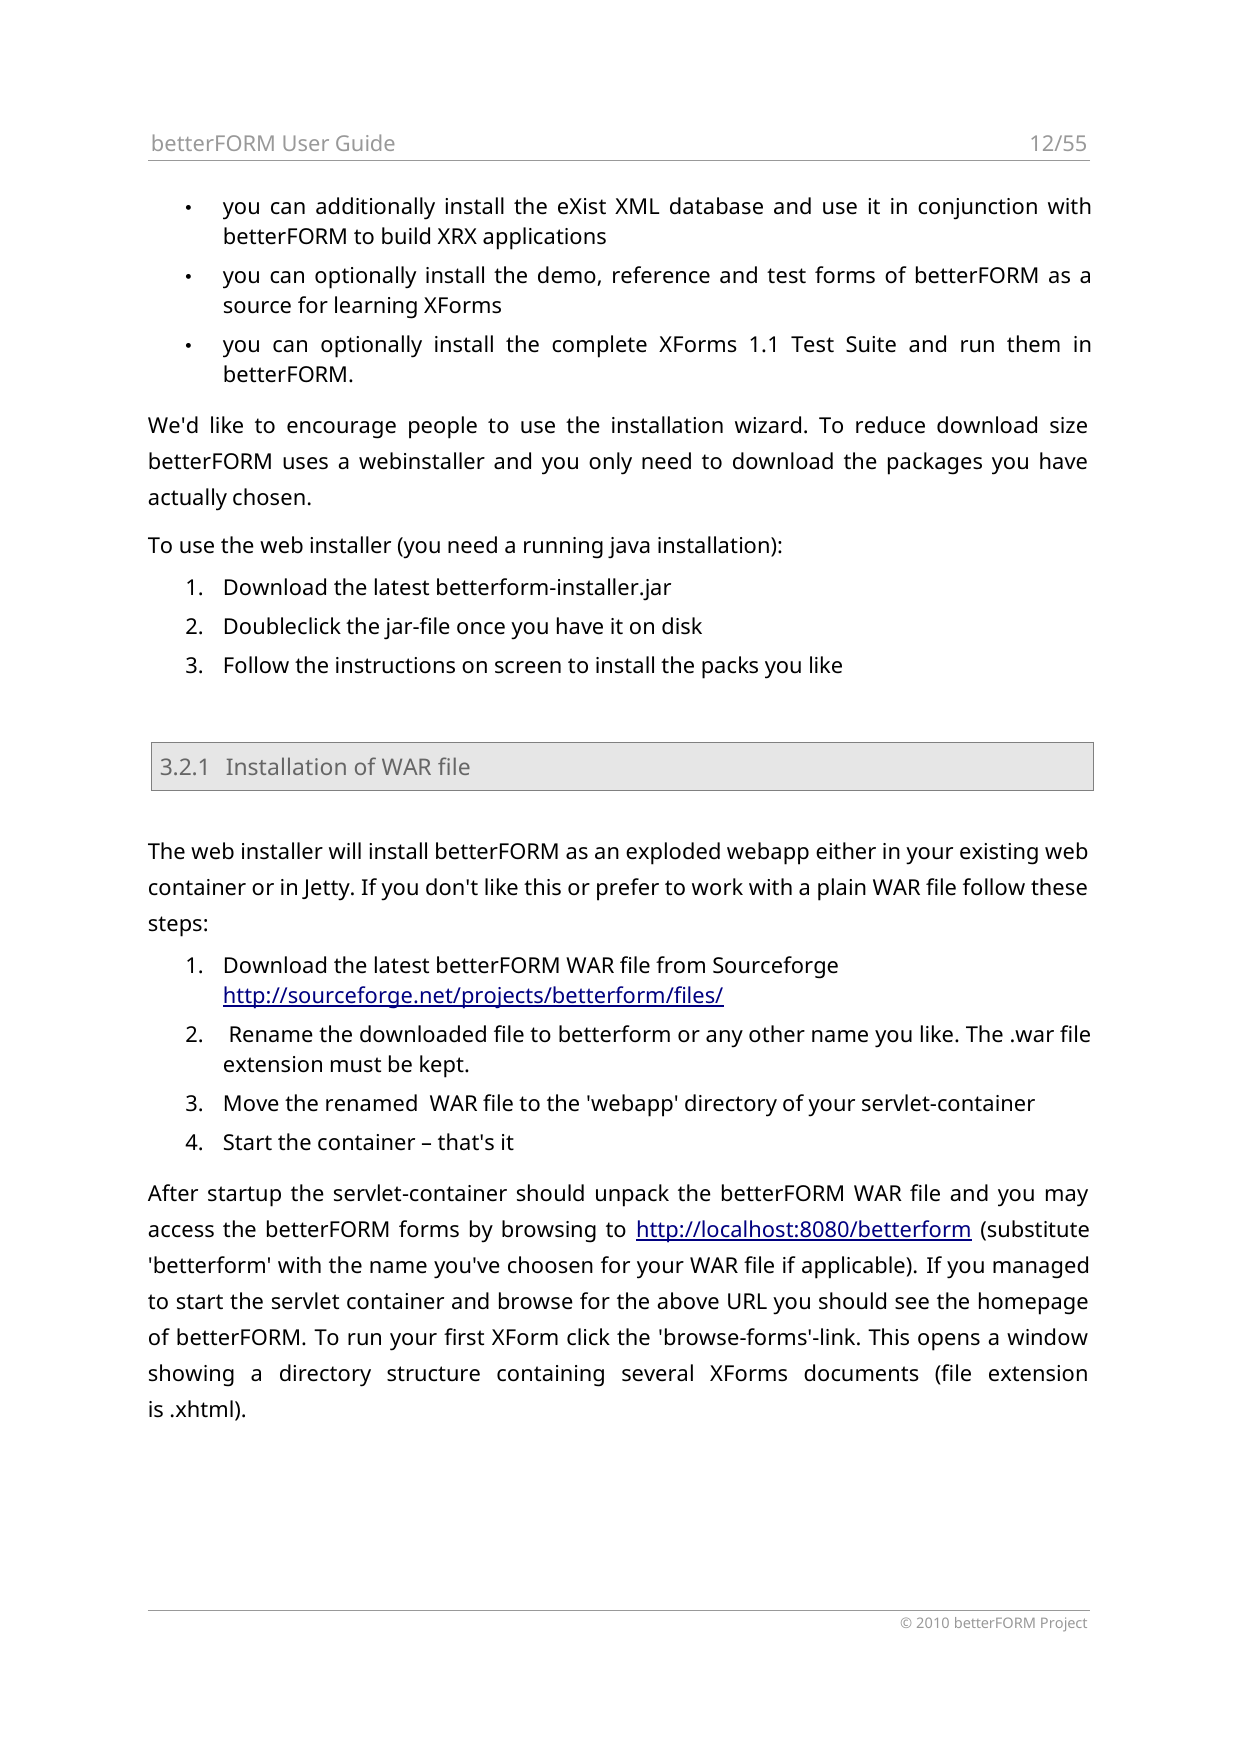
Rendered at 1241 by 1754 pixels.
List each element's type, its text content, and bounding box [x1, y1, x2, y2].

text To use the web installer (you need a running java installation): [148, 530, 1090, 560]
list Download the latest betterform-installer.jar [185, 572, 1093, 602]
list you can optionally install the demo, reference and test forms of betterFORM as a source for learning XForms [185, 259, 1093, 319]
list Follow the instructions on screen to install the packs you like [185, 650, 1093, 680]
text After startup the servlet-container should unpack the betterFORM WAR file and you may access the betterFORM forms by browsing to http://localhost:8080/betterform (substitute 'betterform' with the name you've choosen for your WAR file if applicable). If you managed to start the servlet container and browse for the above URL you should see the homepage of betterFORM. To run your first XForm click the 'browse-forms'-link. This opens a window showing a directory structure containing several XForms documents (file extension is .xhtml). [148, 1178, 1090, 1424]
text The web installer will install betterFORM as an exploded webapp either in your existing web container or in Jetty. If you don't like this or prefer to work with a plain WAR file follow these steps: [148, 836, 1090, 938]
list Download the latest betterFORM WAR file from Sourceforge http://sourceforge.net/projects/betterform/files/ [185, 950, 1093, 1010]
list Rename the downloaded file to betterform or any other name you like. The .war file extension must be kept. [185, 1019, 1093, 1079]
text We'd like to encourage people to use the installation wizard. To reduce download size betterFORM uses a webinstaller and you only need to download the packages you have actually chosen. [148, 409, 1090, 511]
list you can optionally install the complete XForms 1.1 Test Suite and run them in betterFORM. [185, 328, 1093, 388]
subtitle Installation of WAR file [152, 743, 1093, 790]
list Start the container – that's it [185, 1127, 1093, 1157]
list you can additionally install the eXist XML database and use it in conjunction with betterFORM to build XRX applications [185, 191, 1093, 251]
list Doubleclick the jar-file once you have it on disk [185, 611, 1093, 641]
list Move the renamed WAR file to the 'webapp' directory of your servlet-container [185, 1088, 1093, 1118]
